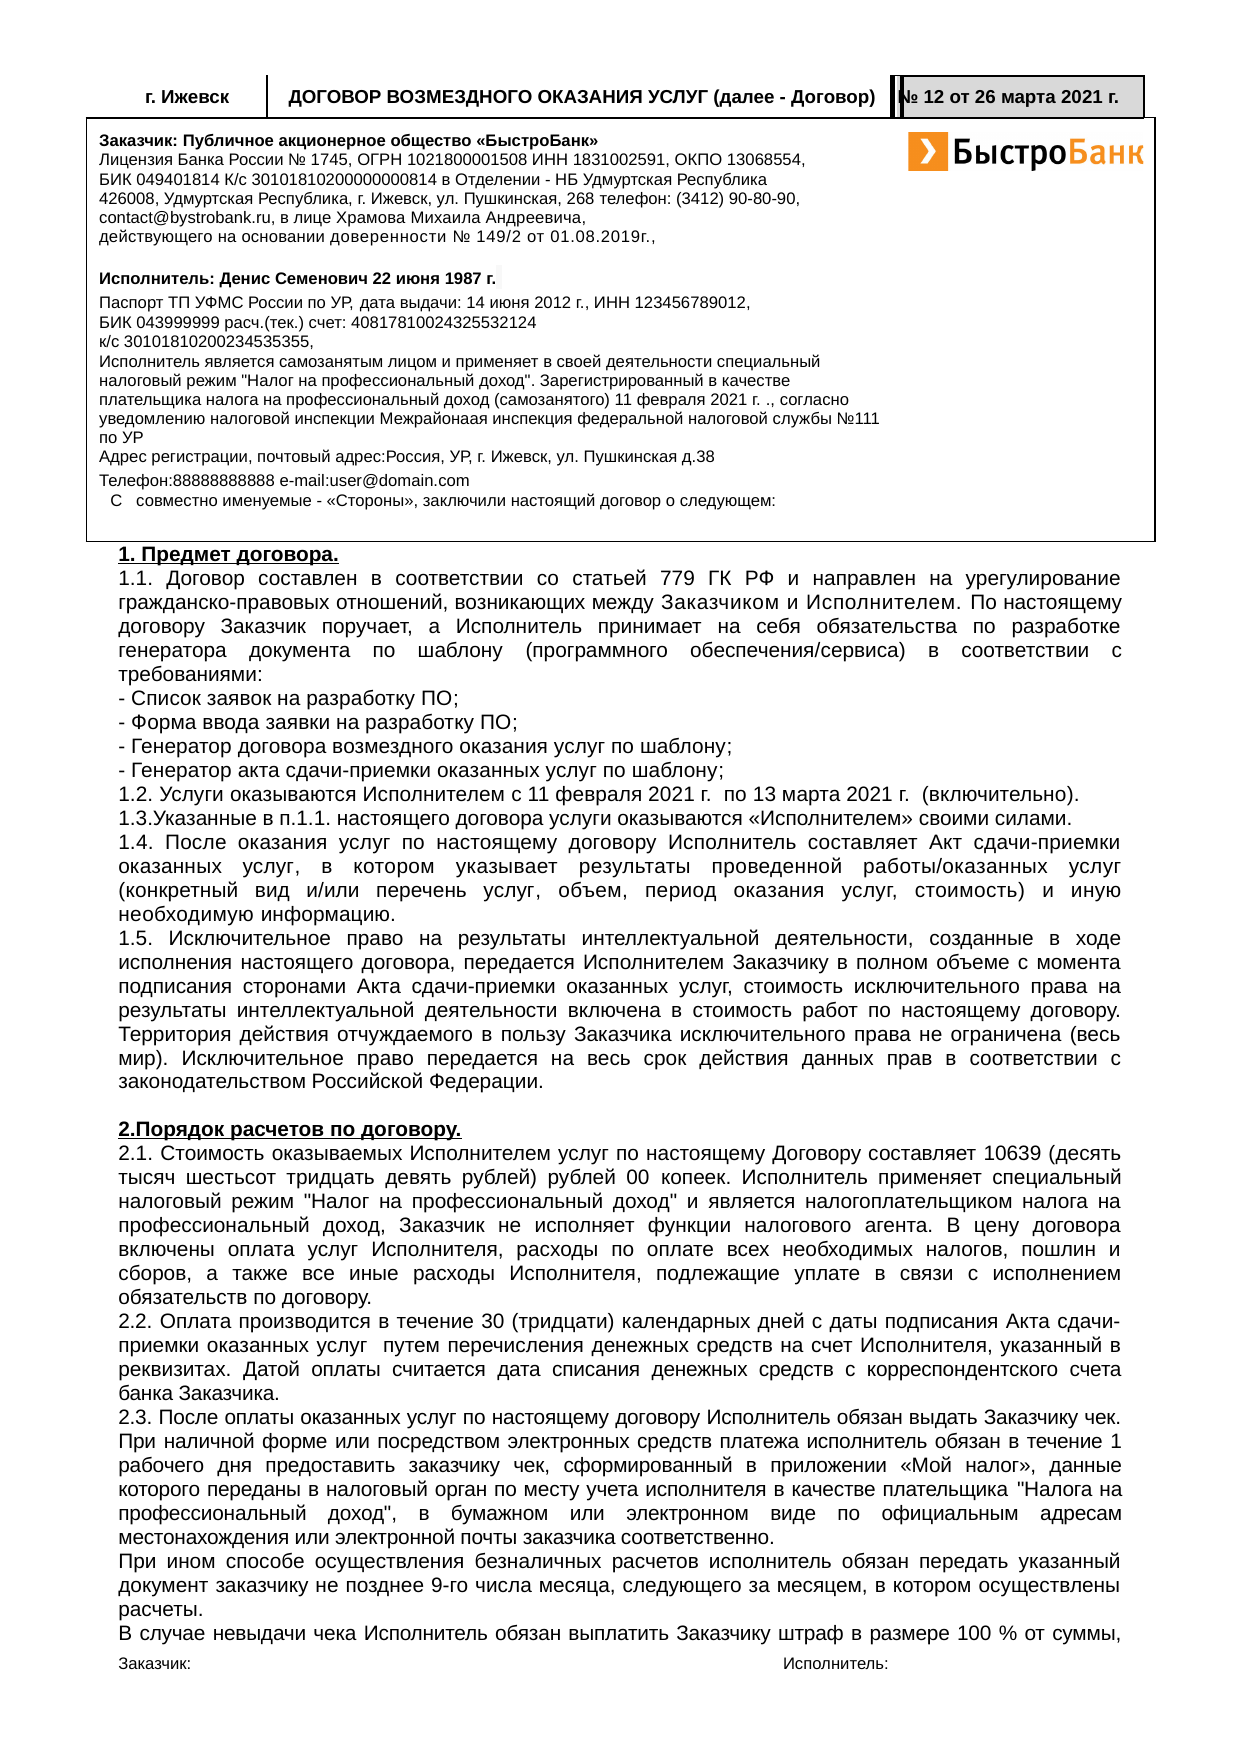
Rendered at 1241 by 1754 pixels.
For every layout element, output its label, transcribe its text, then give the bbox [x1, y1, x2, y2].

text 1.2. Услуги оказываются Исполнителем с 11 февраля 2021 г. по 13 марта 2021 г. (включительно). [118, 782, 1122, 806]
table_header [1145, 75, 1150, 117]
text 1.3.Указанные в п.1.1. настоящего договора услуги оказываются «Исполнителем» своими силами. [118, 806, 1122, 830]
table_header [1150, 75, 1155, 117]
text 1.1. Договор составлен в соответствии со статьей 779 ГК РФ и направлен на урегулирование гражданско-правовых отношений, возникающих между Заказчиком и Исполнителем. По настоящему договору Заказчик поручает, а Исполнитель принимает на себя обязательства по разработке генератора документа по шаблону (программного обеспечения/сервиса) в соответствии с требованиями: [118, 566, 1122, 686]
text 1.4. После оказания услуг по настоящему договору Исполнитель составляет Акт сдачи-приемки оказанных услуг, в котором указывает результаты проведенной работы/оказанных услуг (конкретный вид и/или перечень услуг, объем, период оказания услуг, стоимость) и иную необходимую информацию. [118, 830, 1122, 926]
text При ином способе осуществления безналичных расчетов исполнитель обязан передать указанный документ заказчику не позднее 9-го числа месяца, следующего за месяцем, в котором осуществлены расчеты. [118, 1548, 1122, 1620]
table_cell [905, 118, 1154, 541]
table_header № 12 от 26 марта 2021 г. [904, 77, 1143, 117]
text 2.1. Стоимость оказываемых Исполнителем услуг по настоящему Договору составляет 10639 (десять тысяч шестьсот тридцать девять рублей) рублей 00 копеек. Исполнитель применяет специальный налоговый режим "Налог на профессиональный доход" и является налогоплательщиком налога на профессиональный доход, Заказчик не исполняет функции налогового агента. В цену договора включены оплата услуг Исполнителя, расходы по оплате всех необходимых налогов, пошлин и сборов, а также все иные расходы Исполнителя, подлежащие уплате в связи с исполнением обязательств по договору. [118, 1141, 1122, 1309]
table_header ДОГОВОР ВОЗМЕЗДНОГО ОКАЗАНИЯ УСЛУГ (далее - Договор) [268, 75, 890, 117]
text В случае невыдачи чека Исполнитель обязан выплатить Заказчику штраф в размере 100 % от суммы, [118, 1620, 1122, 1644]
table_cell Заказчик: Публичное акционерное общество «БыстроБанк» Лицензия Банка России № 1745, ОГРН 1021800001508 ИНН 1831002591, ОКПО 13068554, БИК 049401814 К/с 30101810200000000814 в Отделении - НБ Удмуртская Республика 426008, Удмуртская Республика, г. Ижевск, ул. Пушкинская, 268 телефон: (3412) 90-80-90, contact@bystrobank.ru, в лице Храмова Михаила Андреевича, действующего на основании доверенности № 149/2 от 01.08.2019г., Исполнитель: Денис Семенович 22 июня 1987 г. Паспорт ТП УФМС России по УР, дата выдачи: 14 июня 2012 г., ИНН 123456789012, БИК 043999999 расч.(тек.) счет: 40817810024325532124 к/с 30101810200234535355, Исполнитель является самозанятым лицом и применяет в своей деятельности специальный налоговый режим "Налог на профессиональный доход". Зарегистрированный в качестве плательщика налога на профессиональный доход (самозанятого) 11 февраля 2021 г. ., согласно уведомлению налоговой инспекции Межрайонаая инспекция федеральной налоговой службы №111 по УР Адрес регистрации, почтовый адрес:Россия, УР, г. Ижевск, ул. Пушкинская д.38 Телефон:88888888888 е-mail:user@domain.com [87, 119, 905, 541]
text 1.5. Исключительное право на результаты интеллектуальной деятельности, созданные в ходе исполнения настоящего договора, передается Исполнителем Заказчику в полном объеме с момента подписания сторонами Акта сдачи-приемки оказанных услуг, стоимость исключительного права на результаты интеллектуальной деятельности включена в стоимость работ по настоящему договору. Территория действия отчуждаемого в пользу Заказчика исключительного права не ограничена (весь мир). Исключительное право передается на весь срок действия данных прав в соответствии с законодательством Российской Федерации. [118, 926, 1122, 1093]
text 2.Порядок расчетов по договору. [118, 1117, 1122, 1141]
table_header С совместно именуемые - «Стороны», заключили настоящий договор о следующем: [99, 490, 905, 509]
table_header г. Ижевск [86, 75, 266, 117]
text - Генератор договора возмездного оказания услуг по шаблону; [118, 734, 1122, 758]
text 1. Предмет договора. [118, 542, 1122, 566]
text - Список заявок на разработку ПО; [118, 686, 1122, 710]
text 2.2. Оплата производится в течение 30 (тридцати) календарных дней с даты подписания Акта сдачи-приемки оказанных услуг путем перечисления денежных средств на счет Исполнителя, указанный в реквизитах. Датой оплаты считается дата списания денежных средств с корреспондентского счета банка Заказчика. [118, 1309, 1122, 1405]
text - Форма ввода заявки на разработку ПО; [118, 710, 1122, 734]
text 2.3. После оплаты оказанных услуг по настоящему договору Исполнитель обязан выдать Заказчику чек. При наличной форме или посредством электронных средств платежа исполнитель обязан в течение 1 рабочего дня предоставить заказчику чек, сформированный в приложении «Мой налог», данные которого переданы в налоговый орган по месту учета исполнителя в качестве плательщика "Налога на профессиональный доход", в бумажном или электронном виде по официальным адресам местонахождения или электронной почты заказчика соответственно. [118, 1405, 1122, 1548]
text - Генератор акта сдачи-приемки оказанных услуг по шаблону; [118, 758, 1122, 782]
